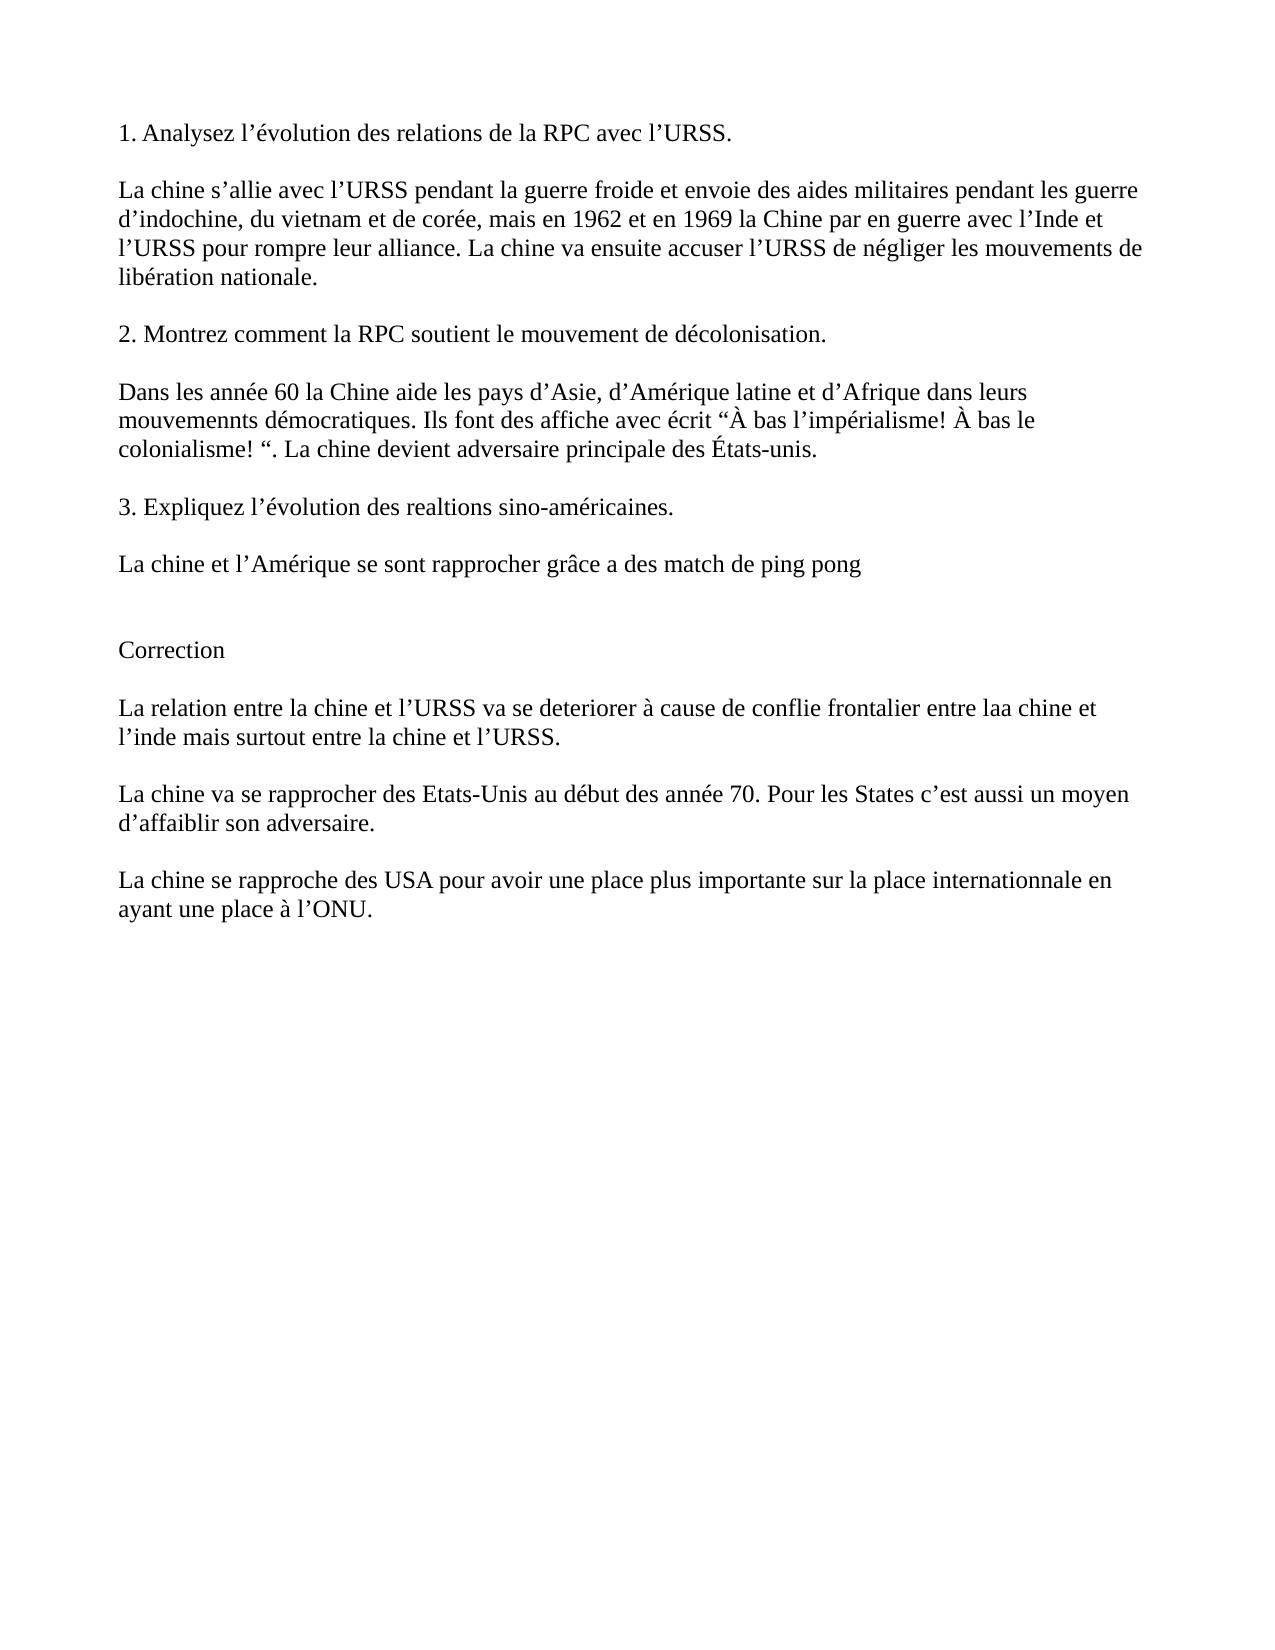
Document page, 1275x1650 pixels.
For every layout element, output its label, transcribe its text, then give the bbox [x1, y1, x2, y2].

text La chine va se rapprocher des Etats-Unis au début des année 70. Pour les States c’est aussi un moyen d’affaiblir son adversaire. [118, 779, 1157, 837]
text 3. Expliquez l’évolution des realtions sino-américaines. [118, 492, 1157, 521]
text La relation entre la chine et l’URSS va se deteriorer à cause de conflie frontalier entre laa chine et l’inde mais surtout entre la chine et l’URSS. [118, 693, 1157, 751]
text La chine et l’Amérique se sont rapprocher grâce a des match de ping pong [118, 549, 1157, 578]
text Dans les année 60 la Chine aide les pays d’Asie, d’Amérique latine et d’Afrique dans leurs mouvemennts démocratiques. Ils font des affiche avec écrit “À bas l’impérialisme! À bas le colonialisme! “. La chine devient adversaire principale des États-unis. [118, 377, 1157, 463]
text La chine s’allie avec l’URSS pendant la guerre froide et envoie des aides militaires pendant les guerre d’indochine, du vietnam et de corée, mais en 1962 et en 1969 la Chine par en guerre avec l’Inde et l’URSS pour rompre leur alliance. La chine va ensuite accuser l’URSS de négliger les mouvements de libération nationale. [118, 176, 1157, 291]
text 2. Montrez comment la RPC soutient le mouvement de décolonisation. [118, 319, 1157, 348]
text La chine se rapproche des USA pour avoir une place plus importante sur la place internationnale en ayant une place à l’ONU. [118, 866, 1157, 923]
text 1. Analysez l’évolution des relations de la RPC avec l’URSS. [118, 118, 1157, 147]
text Correction [118, 636, 1157, 664]
